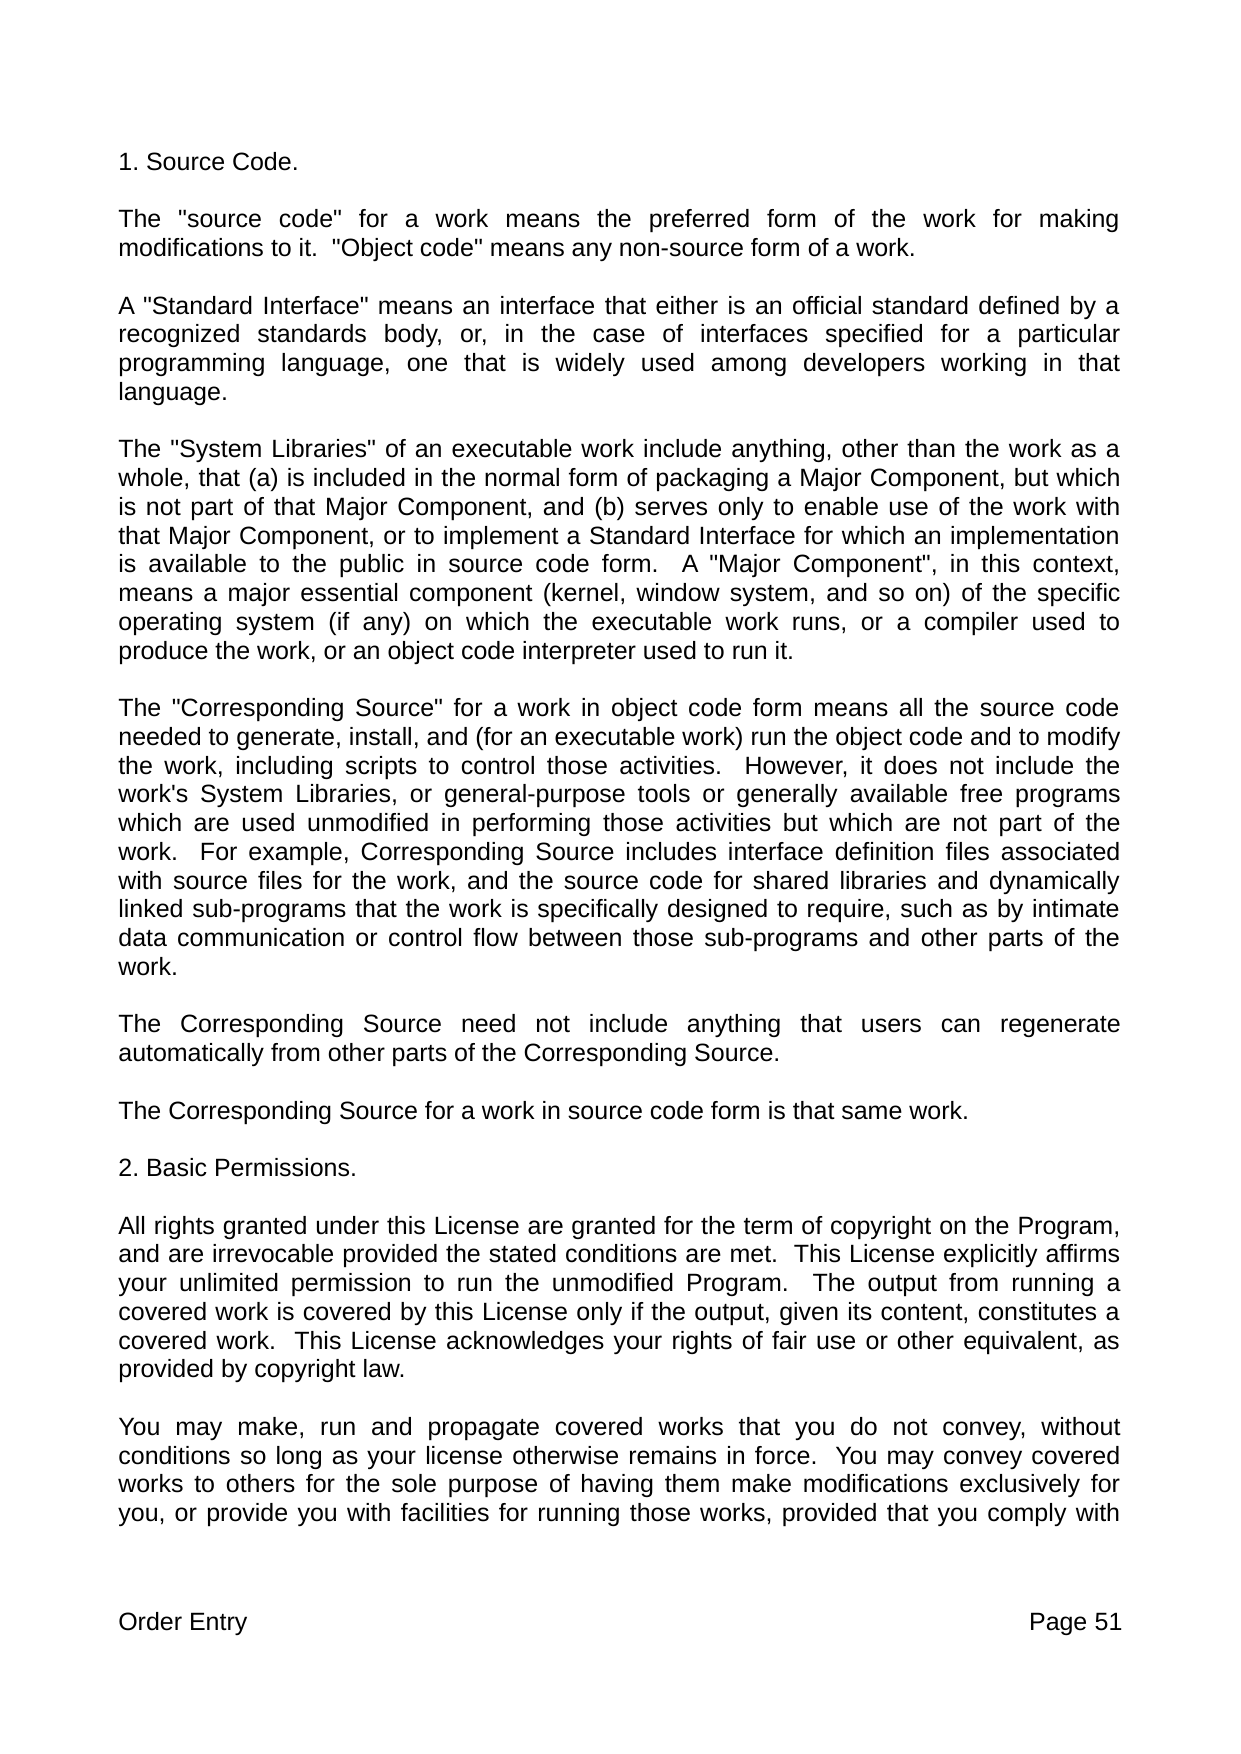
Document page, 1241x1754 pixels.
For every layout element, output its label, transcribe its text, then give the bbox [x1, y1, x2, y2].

text The "source code" for a work means the preferred form of the work for making modifications to it. "Object code" means any non-source form of a work. [118, 204, 1122, 262]
text The "Corresponding Source" for a work in object code form means all the source code needed to generate, install, and (for an executable work) run the object code and to modify the work, including scripts to control those activities. However, it does not include the work's System Libraries, or general-purpose tools or generally available free programs which are used unmodified in performing those activities but which are not part of the work. For example, Corresponding Source includes interface definition files associated with source files for the work, and the source code for shared libraries and dynamically linked sub-programs that the work is specifically designed to require, such as by intimate data communication or control flow between those sub-programs and other parts of the work. [118, 693, 1122, 981]
text The Corresponding Source need not include anything that users can regenerate automatically from other parts of the Corresponding Source. [118, 1009, 1122, 1067]
text The "System Libraries" of an executable work include anything, other than the work as a whole, that (a) is included in the normal form of packaging a Major Component, but which is not part of that Major Component, and (b) serves only to enable use of the work with that Major Component, or to implement a Standard Interface for which an implementation is available to the public in source code form. A "Major Component", in this context, means a major essential component (kernel, window system, and so on) of the specific operating system (if any) on which the executable work runs, or a compiler used to produce the work, or an object code interpreter used to run it. [118, 434, 1122, 664]
text 1. Source Code. [118, 147, 1122, 176]
text You may make, run and propagate covered works that you do not convey, without conditions so long as your license otherwise remains in force. You may convey covered works to others for the sole purpose of having them make modifications exclusively for you, or provide you with facilities for running those works, provided that you comply with [118, 1412, 1122, 1527]
text A "Standard Interface" means an interface that either is an official standard defined by a recognized standards body, or, in the case of interfaces specified for a particular programming language, one that is widely used among developers working in that language. [118, 291, 1122, 406]
text The Corresponding Source for a work in source code form is that same work. [118, 1096, 1122, 1124]
text All rights granted under this License are granted for the term of copyright on the Program, and are irrevocable provided the stated conditions are met. This License explicitly affirms your unlimited permission to run the unmodified Program. The output from running a covered work is covered by this License only if the output, given its content, constitutes a covered work. This License acknowledges your rights of fair use or other equivalent, as provided by copyright law. [118, 1211, 1122, 1383]
text 2. Basic Permissions. [118, 1153, 1122, 1182]
